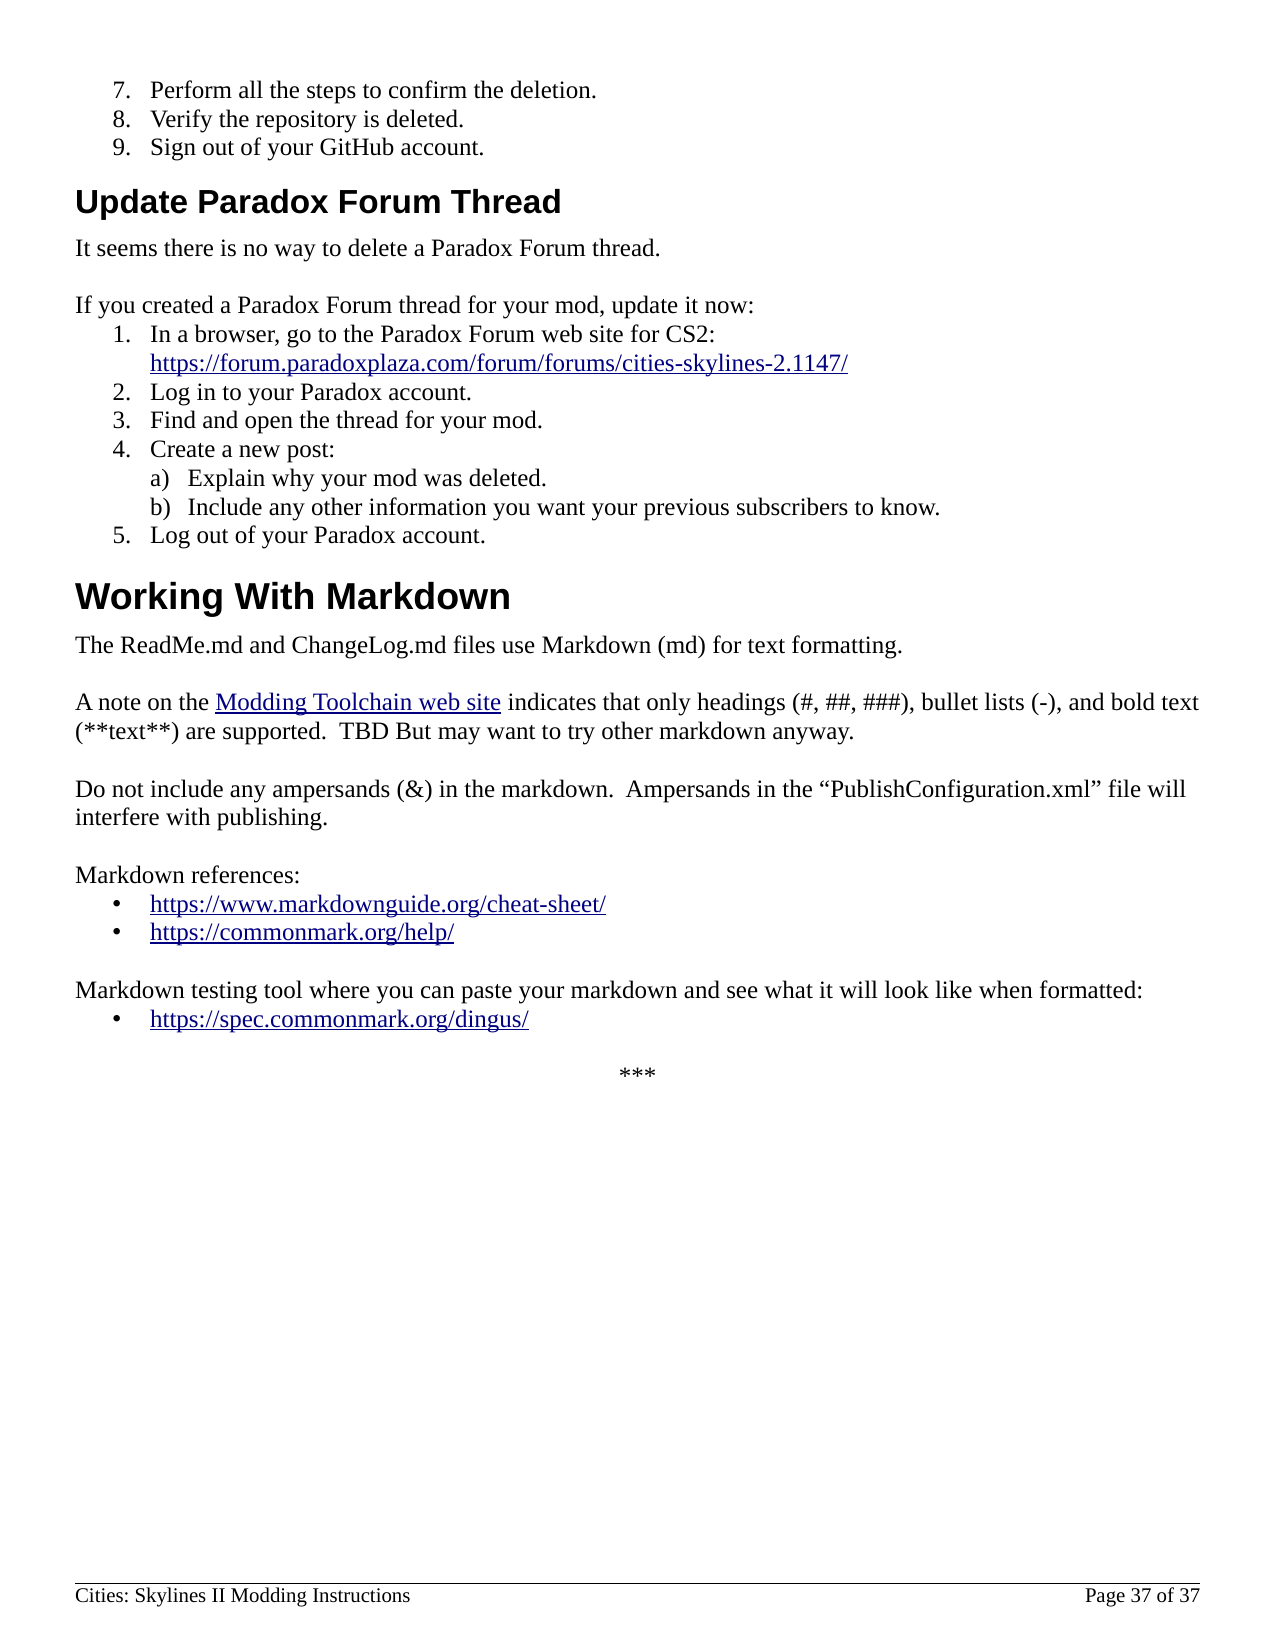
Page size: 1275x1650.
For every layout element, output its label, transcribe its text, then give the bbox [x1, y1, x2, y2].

list In a browser, go to the Paradox Forum web site for CS2: https://forum.paradoxplaza.com/forum/forums/cities-skylines-2.1147/ [112, 319, 1200, 377]
list Sign out of your GitHub account. [112, 132, 1200, 161]
list Verify the repository is deleted. [112, 104, 1200, 132]
text A note on the Modding Toolchain web site indicates that only headings (#, ##, ###), bullet lists (-), and bold text (**text**) are supported. TBD But may want to try other markdown anyway. [75, 687, 1200, 745]
list https://commonmark.org/help/ [112, 917, 1200, 946]
list Create a new post: [112, 434, 1200, 463]
text *** [75, 1061, 1200, 1090]
text Markdown testing tool where you can paste your markdown and see what it will look like when formatted: [75, 975, 1200, 1004]
text If you created a Paradox Forum thread for your mod, update it now: [75, 291, 1200, 319]
text Markdown references: [75, 860, 1200, 889]
list https://www.markdownguide.org/cheat-sheet/ [112, 889, 1200, 917]
list Explain why your mod was deleted. [150, 463, 1200, 492]
list Find and open the thread for your mod. [112, 406, 1200, 434]
list https://spec.commonmark.org/dingus/ [112, 1004, 1200, 1032]
text The ReadMe.md and ChangeLog.md files use Markdown (md) for text formatting. [75, 630, 1200, 659]
text It seems there is no way to delete a Paradox Forum thread. [75, 233, 1200, 262]
text Do not include any ampersands (&) in the markdown. Ampersands in the “PublishConfiguration.xml” file will interfere with publishing. [75, 774, 1200, 831]
list Perform all the steps to confirm the deletion. [112, 75, 1200, 104]
list Log in to your Paradox account. [112, 377, 1200, 406]
list Include any other information you want your previous subscribers to know. [150, 492, 1200, 521]
subtitle Working With Markdown [75, 574, 1200, 617]
list Log out of your Paradox account. [112, 521, 1200, 549]
subtitle Update Paradox Forum Thread [75, 182, 1200, 221]
